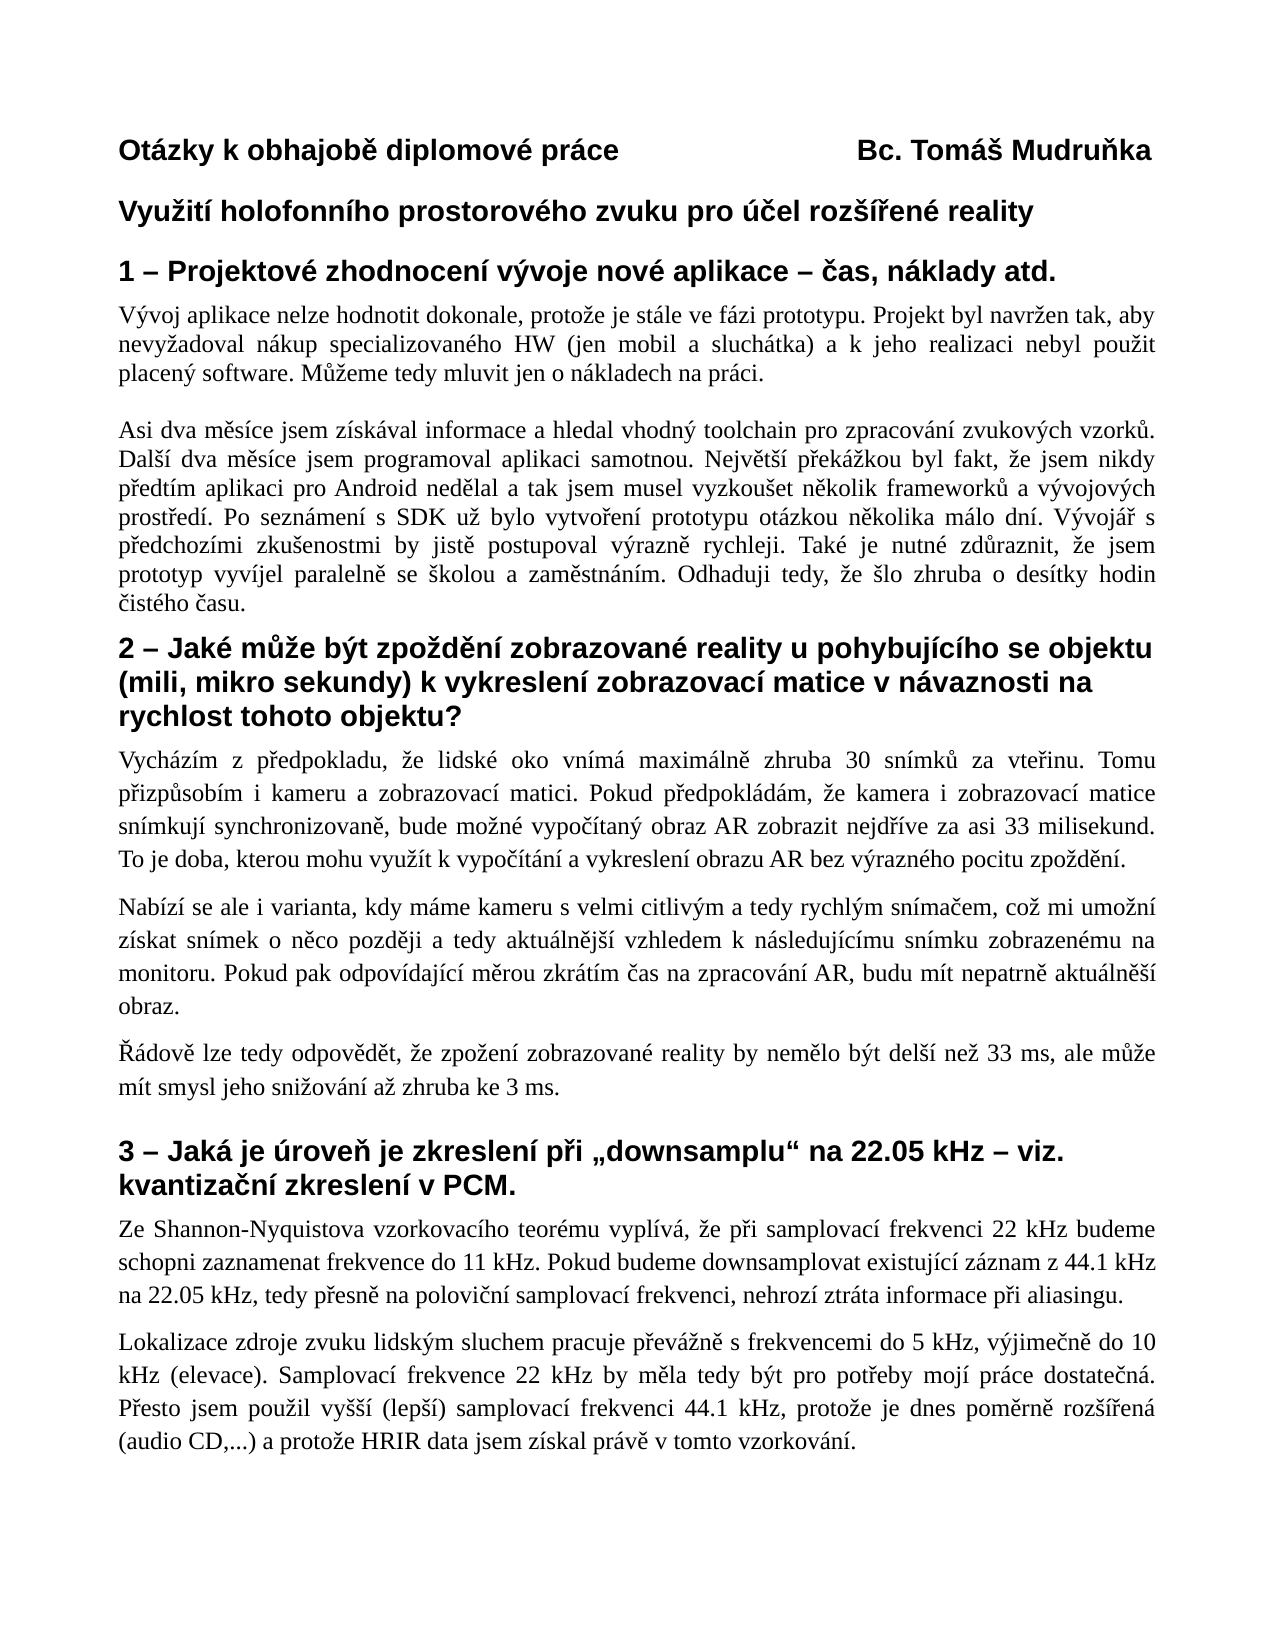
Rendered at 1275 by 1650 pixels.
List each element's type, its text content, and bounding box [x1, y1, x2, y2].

text Lokalizace zdroje zvuku lidským sluchem pracuje převážně s frekvencemi do 5 kHz, výjimečně do 10 kHz (elevace). Samplovací frekvence 22 kHz by měla tedy být pro potřeby mojí práce dostatečná. Přesto jsem použil vyšší (lepší) samplovací frekvenci 44.1 kHz, protože je dnes poměrně rozšířená (audio CD,...) a protože HRIR data jsem získal právě v tomto vzorkování. [118, 1327, 1157, 1455]
subtitle 2 – Jaké může být zpoždění zobrazované reality u pohybujícího se objektu (mili, mikro sekundy) k vykreslení zobrazovací matice v návaznosti na rychlost tohoto objektu? [118, 631, 1157, 733]
text Vycházím z předpokladu, že lidské oko vnímá maximálně zhruba 30 snímků za vteřinu. Tomu přizpůsobím i kameru a zobrazovací matici. Pokud předpokládám, že kamera i zobrazovací matice snímkují synchronizovaně, bude možné vypočítaný obraz AR zobrazit nejdříve za asi 33 milisekund. To je doba, kterou mohu využít k vypočítání a vykreslení obrazu AR bez výrazného pocitu zpoždění. [118, 745, 1157, 873]
text Asi dva měsíce jsem získával informace a hledal vhodný toolchain pro zpracování zvukových vzorků. Další dva měsíce jsem programoval aplikaci samotnou. Největší překážkou byl fakt, že jsem nikdy předtím aplikaci pro Android nedělal a tak jsem musel vyzkoušet několik frameworků a vývojových prostředí. Po seznámení s SDK už bylo vytvoření prototypu otázkou několika málo dní. Vývojář s předchozími zkušenostmi by jistě postupoval výrazně rychleji. Také je nutné zdůraznit, že jsem prototyp vyvíjel paralelně se školou a zaměstnáním. Odhaduji tedy, že šlo zhruba o desítky hodin čistého času. [118, 416, 1157, 617]
text Ze Shannon-Nyquistova vzorkovacího teorému vyplívá, že při samplovací frekvenci 22 kHz budeme schopni zaznamenat frekvence do 11 kHz. Pokud budeme downsamplovat existující záznam z 44.1 kHz na 22.05 kHz, tedy přesně na poloviční samplovací frekvenci, nehrozí ztráta informace při aliasingu. [118, 1214, 1157, 1308]
subtitle Otázky k obhajobě diplomové práce Bc. Tomáš Mudruňka [118, 133, 1157, 166]
subtitle Využití holofonního prostorového zvuku pro účel rozšířené reality [118, 193, 1157, 227]
subtitle 1 – Projektové zhodnocení vývoje nové aplikace – čas, náklady atd. [118, 254, 1157, 288]
subtitle 3 – Jaká je úroveň je zkreslení při „downsamplu“ na 22.05 kHz – viz. kvantizační zkreslení v PCM. [118, 1134, 1157, 1201]
text Nabízí se ale i varianta, kdy máme kameru s velmi citlivým a tedy rychlým snímačem, což mi umožní získat snímek o něco později a tedy aktuálnější vzhledem k následujícímu snímku zobrazenému na monitoru. Pokud pak odpovídající měrou zkrátím čas na zpracování AR, budu mít nepatrně aktuálněší obraz. [118, 892, 1157, 1020]
text Vývoj aplikace nelze hodnotit dokonale, protože je stále ve fázi prototypu. Projekt byl navržen tak, aby nevyžadoval nákup specializovaného HW (jen mobil a sluchátka) a k jeho realizaci nebyl použit placený software. Můžeme tedy mluvit jen o nákladech na práci. [118, 301, 1157, 387]
text Řádově lze tedy odpovědět, že zpožení zobrazované reality by nemělo být delší než 33 ms, ale může mít smysl jeho snižování až zhruba ke 3 ms. [118, 1038, 1157, 1100]
